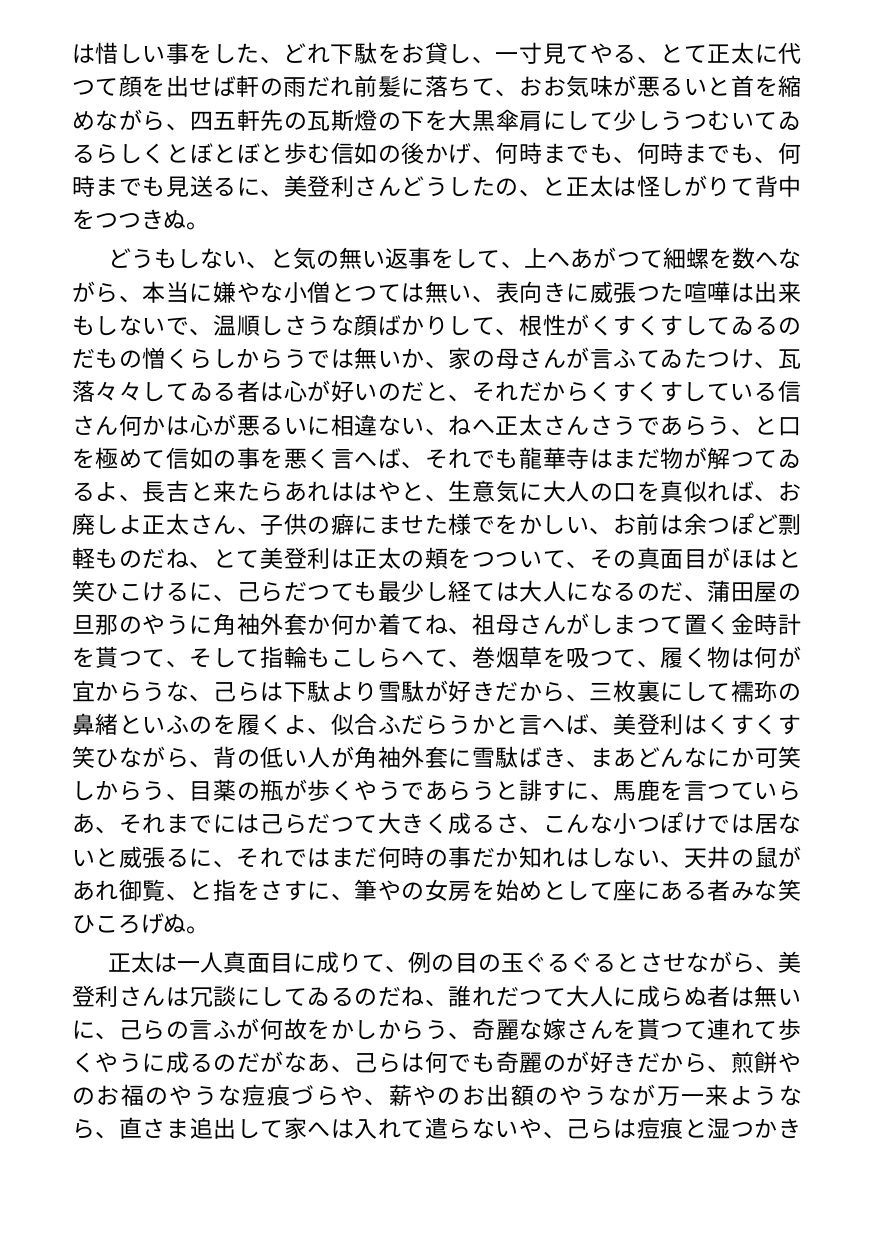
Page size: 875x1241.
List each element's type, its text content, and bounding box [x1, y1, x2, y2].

text 正太は一人真面目に成りて、例の目の玉ぐるぐるとさせながら、美登利さんは冗談にしてゐるのだね、誰れだつて大人に成らぬ者は無いに、己らの言ふが何故をかしからう、奇麗な嫁さんを貰つて連れて歩くやうに成るのだがなあ、己らは何でも奇麗のが好きだから、煎餅やのお福のやうな痘痕づらや、薪やのお出額のやうなが万一来ようなら、直さま追出して家へは入れて遣らないや、己らは痘痕と湿つかき [72, 945, 802, 1144]
text は惜しい事をした、どれ下駄をお貸し、一寸見てやる、とて正太に代つて顔を出せば軒の雨だれ前髪に落ちて、おお気味が悪るいと首を縮めながら、四五軒先の瓦斯燈の下を大黒傘肩にして少しうつむいてゐるらしくとぼとぼと歩む信如の後かげ、何時までも、何時までも、何時までも見送るに、美登利さんどうしたの、と正太は怪しがりて背中をつつきぬ。 [72, 36, 802, 235]
text どうもしない、と気の無い返事をして、上へあがつて細螺を数へながら、本当に嫌やな小僧とつては無い、表向きに威張つた喧嘩は出来もしないで、温順しさうな顔ばかりして、根性がくすくすしてゐるのだもの憎くらしからうでは無いか、家の母さんが言ふてゐたつけ、瓦落々々してゐる者は心が好いのだと、それだからくすくすしている信さん何かは心が悪るいに相違ない、ねへ正太さんさうであらう、と口を極めて信如の事を悪く言へば、それでも龍華寺はまだ物が解つてゐるよ、長吉と来たらあれははやと、生意気に大人の口を真似れば、お廃しよ正太さん、子供の癖にませた様でをかしい、お前は余つぽど剽軽ものだね、とて美登利は正太の頬をつついて、その真面目がほはと笑ひこけるに、己らだつても最少し経ては大人になるのだ、蒲田屋の旦那のやうに角袖外套か何か着てね、祖母さんがしまつて置く金時計を貰つて、そして指輪もこしらへて、巻烟草を吸つて、履く物は何が宜からうな、己らは下駄より雪駄が好きだから、三枚裏にして襦珎の鼻緒といふのを履くよ、似合ふだらうかと言へば、美登利はくすくす笑ひながら、背の低い人が角袖外套に雪駄ばき、まあどんなにか可笑しからう、目薬の瓶が歩くやうであらうと誹すに、馬鹿を言つていらあ、それまでには己らだつて大きく成るさ、こんな小つぽけでは居ないと威張るに、それではまだ何時の事だか知れはしない、天井の鼠があれ御覧、と指をさすに、筆やの女房を始めとして座にある者みな笑ひころげぬ。 [72, 241, 802, 939]
